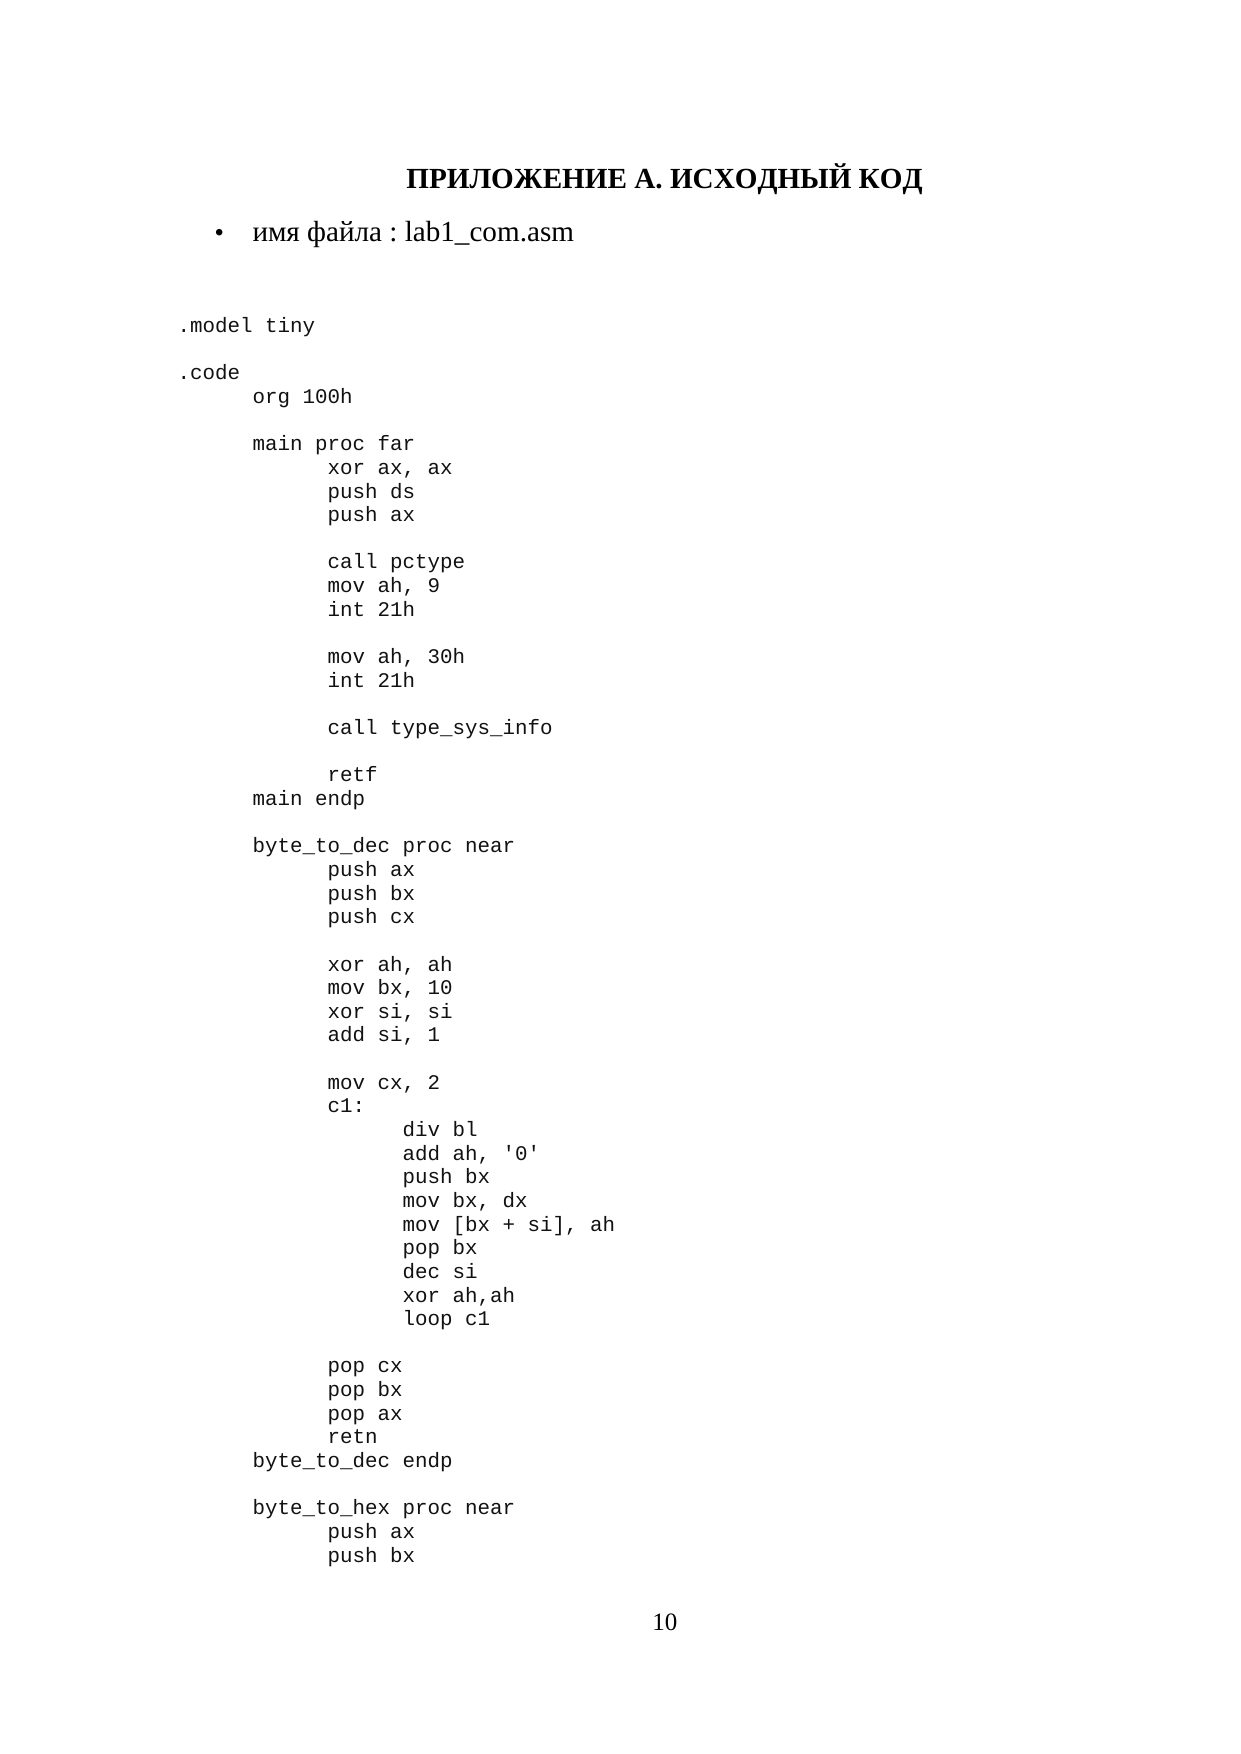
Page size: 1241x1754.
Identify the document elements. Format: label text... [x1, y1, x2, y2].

text retf [177, 764, 1152, 788]
text int 21h [177, 670, 1152, 693]
text add ah, '0' [177, 1143, 1152, 1166]
text mov bx, dx [177, 1190, 1152, 1214]
text xor si, si [177, 1001, 1152, 1024]
text c1: [177, 1095, 1152, 1119]
text push ds [177, 481, 1152, 504]
text byte_to_dec endp [177, 1450, 1152, 1474]
text byte_to_dec proc near [177, 835, 1152, 859]
text byte_to_hex proc near [177, 1497, 1152, 1521]
text loop c1 [177, 1308, 1152, 1332]
text mov [bx + si], ah [177, 1214, 1152, 1237]
text dec si [177, 1261, 1152, 1284]
text mov bx, 10 [177, 977, 1152, 1001]
text xor ah, ah [177, 953, 1152, 977]
text pop bx [177, 1379, 1152, 1403]
text div bl [177, 1119, 1152, 1143]
text call type_sys_info [177, 717, 1152, 741]
text pop ax [177, 1403, 1152, 1426]
text push bx [177, 883, 1152, 906]
text int 21h [177, 599, 1152, 622]
text mov ah, 30h [177, 646, 1152, 670]
text mov ah, 9 [177, 575, 1152, 599]
text push ax [177, 504, 1152, 528]
text retn [177, 1426, 1152, 1450]
list имя файла : lab1_com.asm [215, 214, 1152, 248]
text add si, 1 [177, 1024, 1152, 1048]
text push bx [177, 1166, 1152, 1190]
text xor ah,ah [177, 1284, 1152, 1308]
text push bx [177, 1545, 1152, 1568]
text push cx [177, 906, 1152, 930]
text main proc far [177, 433, 1152, 457]
text main endp [177, 788, 1152, 812]
text ПРИЛОЖЕНИЕ А. ИСХОДНЫЙ КОД [177, 161, 1152, 195]
text pop bx [177, 1237, 1152, 1261]
text mov cx, 2 [177, 1072, 1152, 1095]
text push ax [177, 1521, 1152, 1545]
text xor ax, ax [177, 457, 1152, 481]
text call pctype [177, 552, 1152, 575]
text push ax [177, 859, 1152, 883]
text org 100h [177, 386, 1152, 410]
text pop cx [177, 1356, 1152, 1379]
text .code [177, 362, 1152, 386]
text .model tiny [177, 315, 1152, 339]
